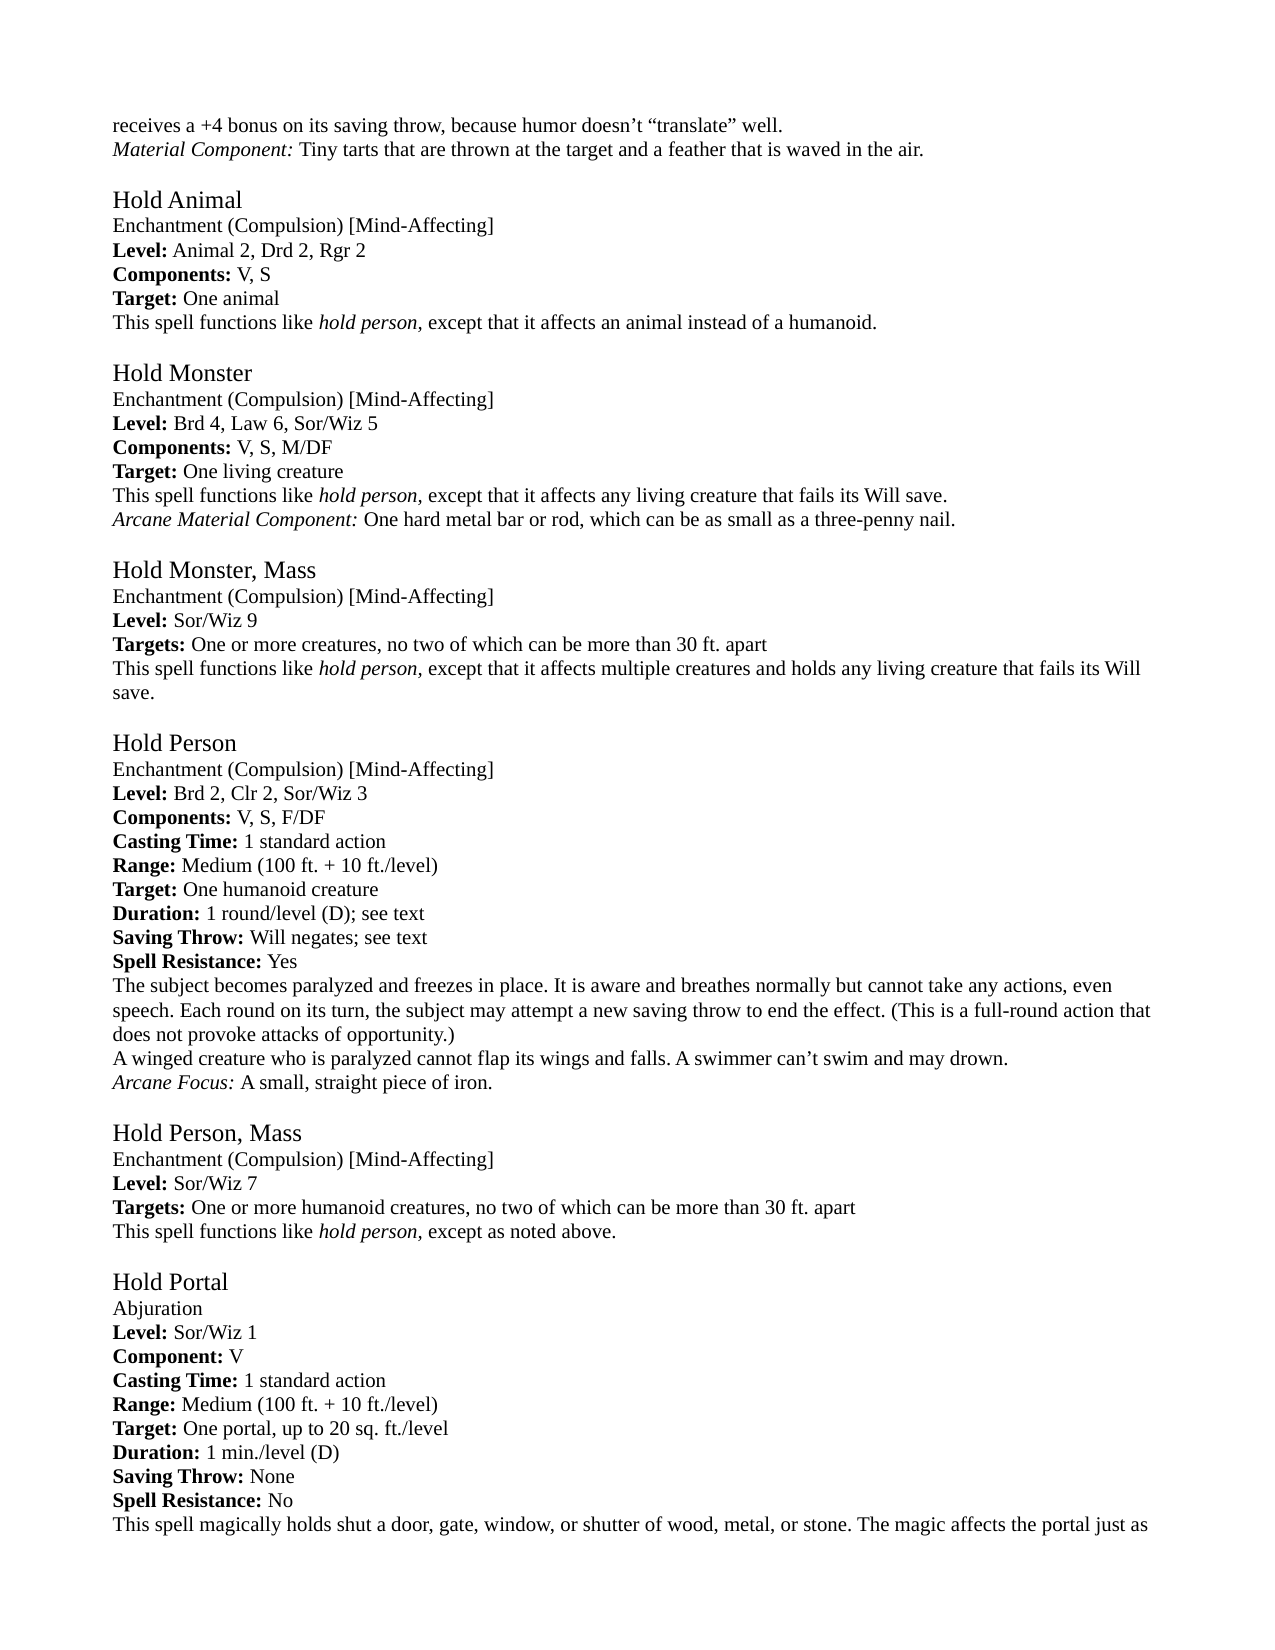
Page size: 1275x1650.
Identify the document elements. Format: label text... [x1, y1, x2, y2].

text Components: V, S, M/DF [112, 435, 1162, 459]
text Enchantment (Compulsion) [Mind-Affecting] [112, 1147, 1162, 1171]
text Casting Time: 1 standard action [112, 1368, 1162, 1392]
text Range: Medium (100 ft. + 10 ft./level) [112, 853, 1162, 877]
text A winged creature who is paralyzed cannot flap its wings and falls. A swimmer can’t swim and may drown. [112, 1046, 1162, 1070]
text Hold Portal [112, 1267, 1162, 1296]
text Target: One humanoid creature [112, 877, 1162, 901]
text Range: Medium (100 ft. + 10 ft./level) [112, 1392, 1162, 1416]
text Abjuration [112, 1296, 1162, 1320]
text Spell Resistance: Yes [112, 949, 1162, 973]
text Components: V, S, F/DF [112, 805, 1162, 829]
text Level: Sor/Wiz 1 [112, 1320, 1162, 1344]
text Arcane Material Component: One hard metal bar or rod, which can be as small as a three-penny nail. [112, 507, 1162, 531]
text This spell magically holds shut a door, gate, window, or shutter of wood, metal, or stone. The magic affects the portal just as [112, 1512, 1162, 1536]
text Level: Animal 2, Drd 2, Rgr 2 [112, 237, 1162, 262]
text Targets: One or more humanoid creatures, no two of which can be more than 30 ft. apart [112, 1195, 1162, 1219]
text Hold Person [112, 728, 1162, 757]
text Hold Monster, Mass [112, 555, 1162, 584]
text Level: Brd 2, Clr 2, Sor/Wiz 3 [112, 781, 1162, 805]
text This spell functions like hold person, except that it affects any living creature that fails its Will save. [112, 483, 1162, 507]
text Enchantment (Compulsion) [Mind-Affecting] [112, 387, 1162, 411]
text Level: Brd 4, Law 6, Sor/Wiz 5 [112, 411, 1162, 435]
text Target: One portal, up to 20 sq. ft./level [112, 1416, 1162, 1440]
text This spell functions like hold person, except as noted above. [112, 1219, 1162, 1243]
text receives a +4 bonus on its saving throw, because humor doesn’t “translate” well. [112, 112, 1162, 137]
text Arcane Focus: A small, straight piece of iron. [112, 1070, 1162, 1094]
text Spell Resistance: No [112, 1488, 1162, 1512]
text Saving Throw: None [112, 1464, 1162, 1488]
text Casting Time: 1 standard action [112, 829, 1162, 853]
text Targets: One or more creatures, no two of which can be more than 30 ft. apart [112, 632, 1162, 656]
text Saving Throw: Will negates; see text [112, 925, 1162, 949]
text Material Component: Tiny tarts that are thrown at the target and a feather that is waved in the air. [112, 137, 1162, 161]
text Enchantment (Compulsion) [Mind-Affecting] [112, 757, 1162, 781]
text Duration: 1 round/level (D); see text [112, 901, 1162, 925]
text Enchantment (Compulsion) [Mind-Affecting] [112, 584, 1162, 608]
text Level: Sor/Wiz 7 [112, 1171, 1162, 1195]
text Component: V [112, 1344, 1162, 1368]
text Duration: 1 min./level (D) [112, 1440, 1162, 1464]
text Hold Animal [112, 185, 1162, 213]
text Target: One living creature [112, 459, 1162, 483]
text The subject becomes paralyzed and freezes in place. It is aware and breathes normally but cannot take any actions, even speech. Each round on its turn, the subject may attempt a new saving throw to end the effect. (This is a full-round action that does not provoke attacks of opportunity.) [112, 973, 1162, 1046]
text This spell functions like hold person, except that it affects multiple creatures and holds any living creature that fails its Will save. [112, 656, 1162, 704]
text Target: One animal [112, 286, 1162, 310]
text Hold Person, Mass [112, 1118, 1162, 1147]
text Enchantment (Compulsion) [Mind-Affecting] [112, 213, 1162, 237]
text Hold Monster [112, 358, 1162, 387]
text Components: V, S [112, 262, 1162, 286]
text Level: Sor/Wiz 9 [112, 608, 1162, 632]
text This spell functions like hold person, except that it affects an animal instead of a humanoid. [112, 310, 1162, 334]
